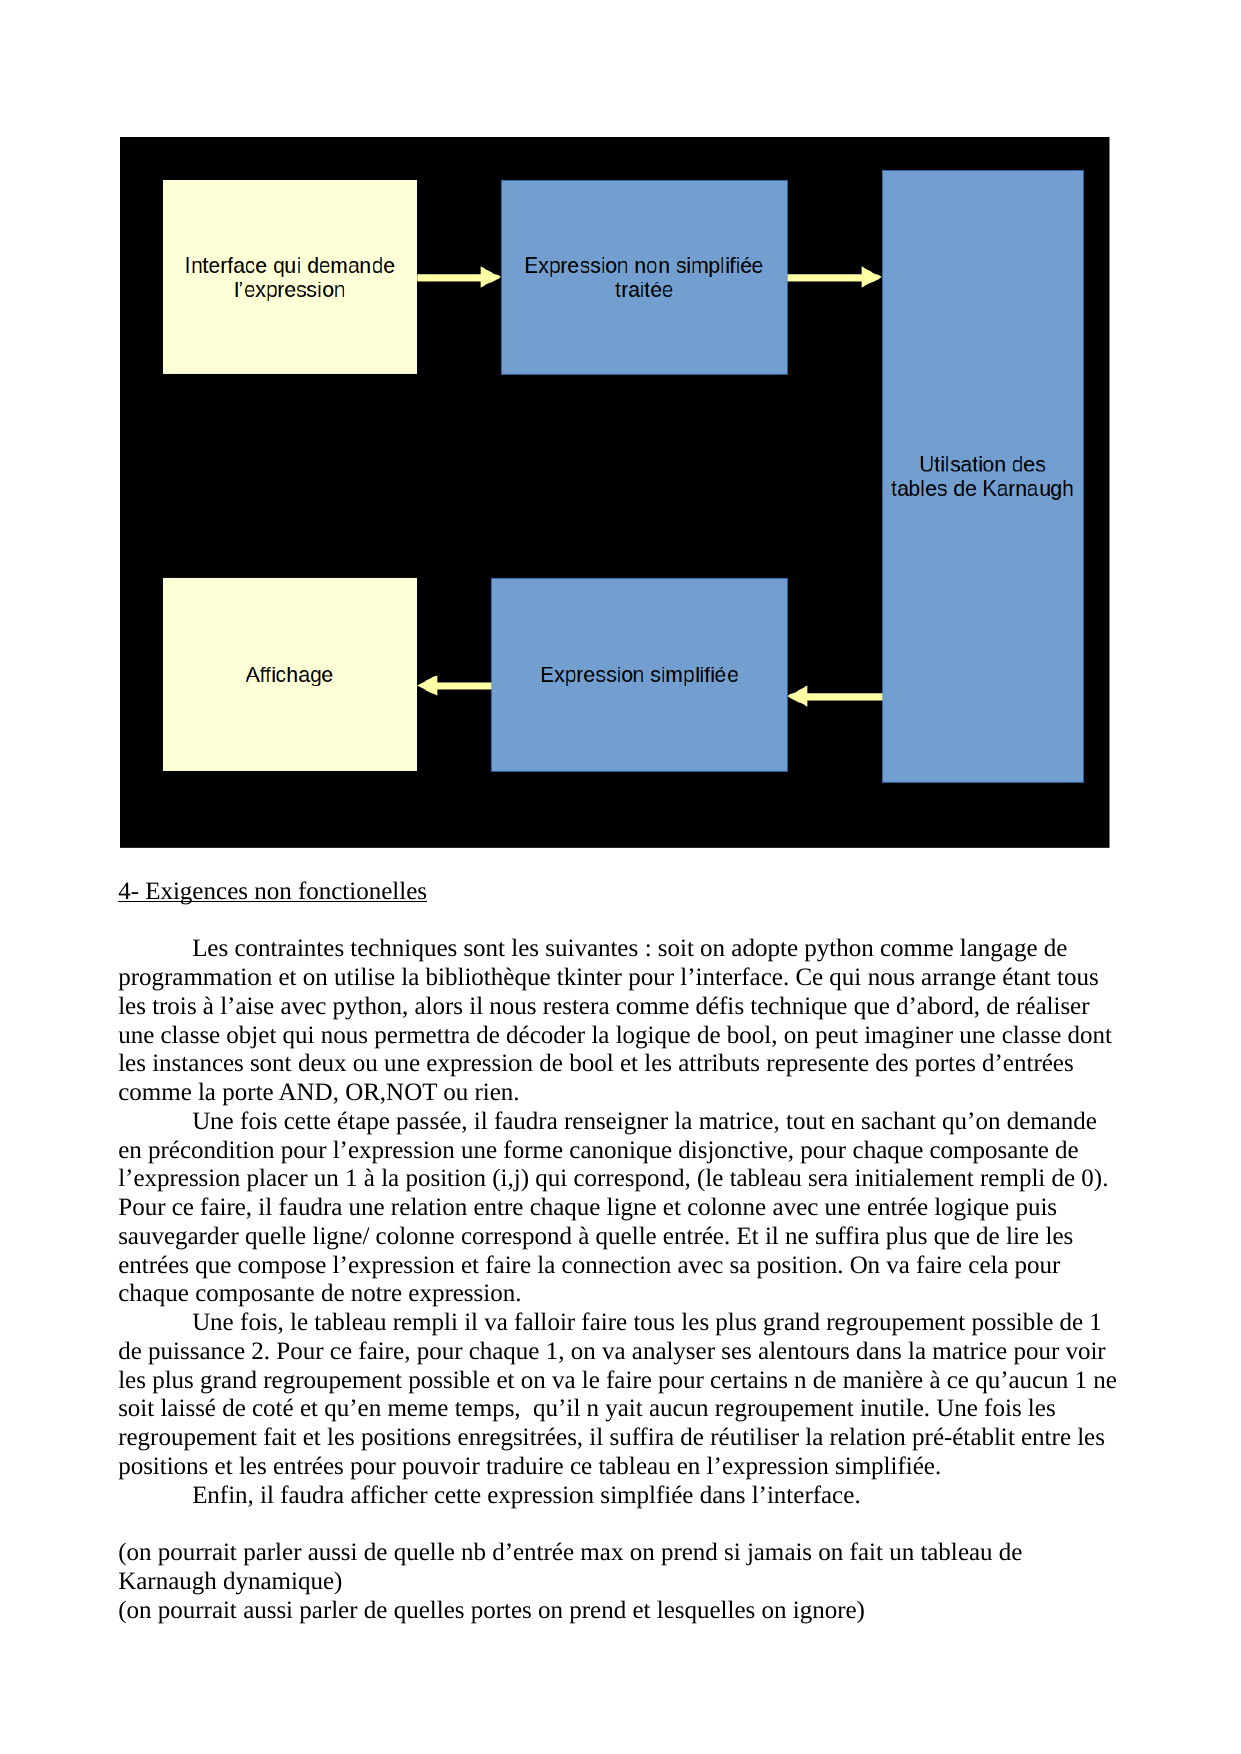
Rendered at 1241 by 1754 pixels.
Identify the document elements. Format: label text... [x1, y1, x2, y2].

text (on pourrait parler aussi de quelle nb d’entrée max on prend si jamais on fait un tableau de Karnaugh dynamique) [118, 1537, 1122, 1595]
picture [120, 137, 1110, 848]
text Une fois cette étape passée, il faudra renseigner la matrice, tout en sachant qu’on demande en précondition pour l’expression une forme canonique disjonctive, pour chaque composante de l’expression placer un 1 à la position (i,j) qui correspond, (le tableau sera initialement rempli de 0). Pour ce faire, il faudra une relation entre chaque ligne et colonne avec une entrée logique puis sauvegarder quelle ligne/ colonne correspond à quelle entrée. Et il ne suffira plus que de lire les entrées que compose l’expression et faire la connection avec sa position. On va faire cela pour chaque composante de notre expression. [118, 1106, 1122, 1307]
text Les contraintes techniques sont les suivantes : soit on adopte python comme langage de programmation et on utilise la bibliothèque tkinter pour l’interface. Ce qui nous arrange étant tous les trois à l’aise avec python, alors il nous restera comme défis technique que d’abord, de réaliser une classe objet qui nous permettra de décoder la logique de bool, on peut imaginer une classe dont les instances sont deux ou une expression de bool et les attributs represente des portes d’entrées comme la porte AND, OR,NOT ou rien. [118, 933, 1122, 1106]
text Enfin, il faudra afficher cette expression simplfiée dans l’interface. [118, 1480, 1122, 1508]
text Une fois, le tableau rempli il va falloir faire tous les plus grand regroupement possible de 1 de puissance 2. Pour ce faire, pour chaque 1, on va analyser ses alentours dans la matrice pour voir les plus grand regroupement possible et on va le faire pour certains n de manière à ce qu’aucun 1 ne soit laissé de coté et qu’en meme temps, qu’il n yait aucun regroupement inutile. Une fois les regroupement fait et les positions enregsitrées, il suffira de réutiliser la relation pré-établit entre les positions et les entrées pour pouvoir traduire ce tableau en l’expression simplifiée. [118, 1307, 1122, 1480]
text 4- Exigences non fonctionelles [118, 876, 1122, 905]
text (on pourrait aussi parler de quelles portes on prend et lesquelles on ignore) [118, 1595, 1122, 1623]
